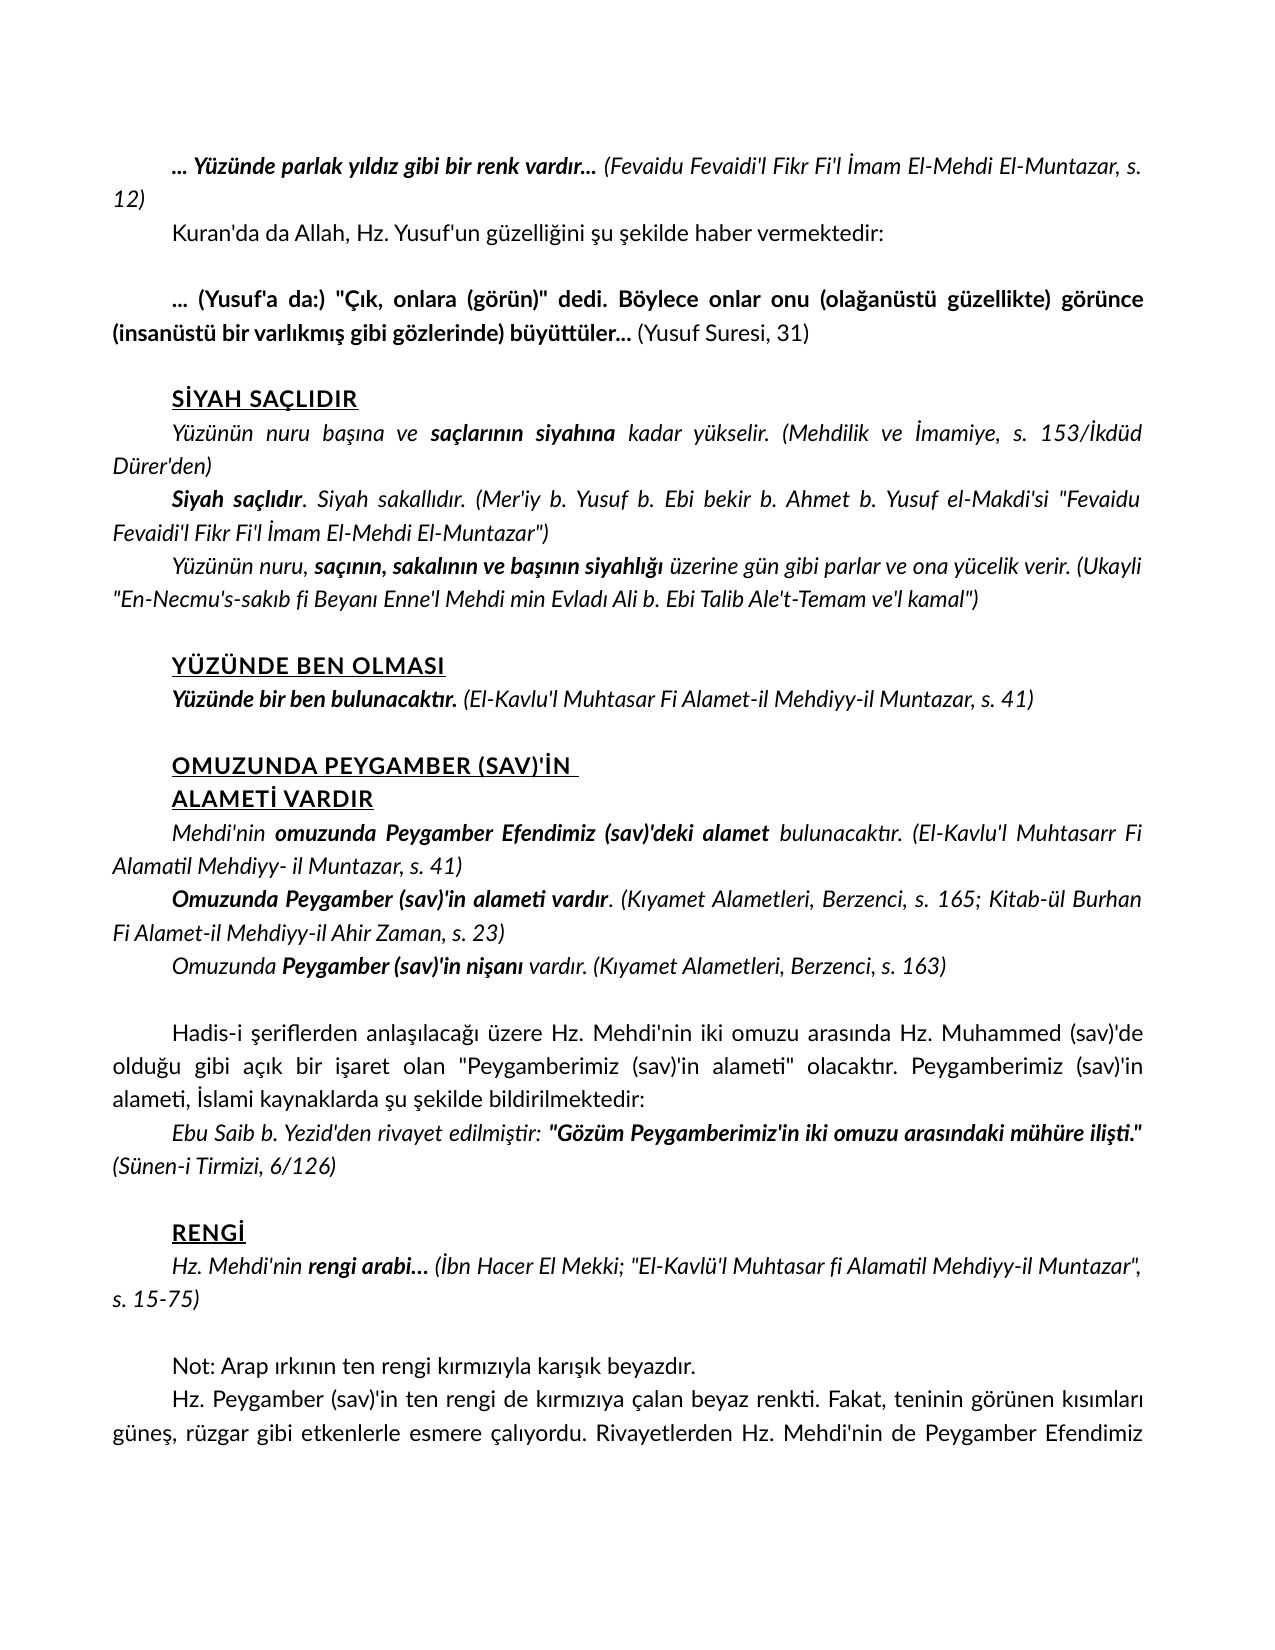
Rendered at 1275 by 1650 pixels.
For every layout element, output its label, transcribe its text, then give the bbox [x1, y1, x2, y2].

text Omuzunda Peygamber (sav)'in nişanı vardır. (Kıyamet Alametleri, Berzenci, s. 163) [112, 948, 1145, 981]
text Omuzunda Peygamber (sav)'in alameti vardır. (Kıyamet Alametleri, Berzenci, s. 165; Kitab-ül Burhan Fi Alamet-il Mehdiyy-il Ahir Zaman, s. 23) [112, 881, 1145, 948]
text SİYAH SAÇLIDIR [112, 381, 1145, 414]
text Yüzünde bir ben bulunacaktır. (El-Kavlu'l Muhtasar Fi Alamet-il Mehdiyy-il Muntazar, s. 41) [112, 681, 1145, 714]
text ... (Yusuf'a da:) "Çık, onlara (görün)" dedi. Böylece onlar onu (olağanüstü güzellikte) görünce (insanüstü bir varlıkmış gibi gözlerinde) büyüttüler... (Yusuf Suresi, 31) [112, 281, 1145, 348]
text Ebu Saib b. Yezid'den rivayet edilmiştir: "Gözüm Peygamberimiz'in iki omuzu arasındaki mühüre ilişti." (Sünen-i Tirmizi, 6/126) [112, 1114, 1145, 1181]
text Not: Arap ırkının ten rengi kırmızıyla karışık beyazdır. [112, 1348, 1145, 1381]
text Hz. Mehdi'nin rengi arabi… (İbn Hacer El Mekki; "El-Kavlü'l Muhtasar fi Alamatil Mehdiyy-il Muntazar", s. 15-75) [112, 1248, 1145, 1314]
text Kuran'da da Allah, Hz. Yusuf'un güzelliğini şu şekilde haber vermektedir: [112, 214, 1145, 248]
text Yüzünün nuru, saçının, sakalının ve başının siyahlığı üzerine gün gibi parlar ve ona yücelik verir. (Ukayli "En-Necmu's-sakıb fi Beyanı Enne'l Mehdi min Evladı Ali b. Ebi Talib Ale't-Temam ve'l kamal") [112, 548, 1145, 614]
text Yüzünün nuru başına ve saçlarının siyahına kadar yükselir. (Mehdilik ve İmamiye, s. 153/İkdüd Dürer'den) [112, 414, 1145, 481]
text Hadis-i şeriflerden anlaşılacağı üzere Hz. Mehdi'nin iki omuzu arasında Hz. Muhammed (sav)'de olduğu gibi açık bir işaret olan "Peygamberimiz (sav)'in alameti" olacaktır. Peygamberimiz (sav)'in alameti, İslami kaynaklarda şu şekilde bildirilmektedir: [112, 1014, 1145, 1114]
text YÜZÜNDE BEN OLMASI [112, 648, 1145, 681]
text ALAMETİ VARDIR [112, 781, 1145, 814]
text RENGİ [112, 1214, 1145, 1248]
text Siyah saçlıdır. Siyah sakallıdır. (Mer'iy b. Yusuf b. Ebi bekir b. Ahmet b. Yusuf el-Makdi'si "Fevaidu Fevaidi'l Fikr Fi'l İmam El-Mehdi El-Muntazar") [112, 481, 1145, 548]
text Hz. Peygamber (sav)'in ten rengi de kırmızıya çalan beyaz renkti. Fakat, teninin görünen kısımları güneş, rüzgar gibi etkenlerle esmere çalıyordu. Rivayetlerden Hz. Mehdi'nin de Peygamber Efendimiz [112, 1381, 1145, 1448]
text Mehdi'nin omuzunda Peygamber Efendimiz (sav)'deki alamet bulunacaktır. (El-Kavlu'l Muhtasarr Fi Alamatil Mehdiyy- il Muntazar, s. 41) [112, 814, 1145, 881]
text ... Yüzünde parlak yıldız gibi bir renk vardır... (Fevaidu Fevaidi'l Fikr Fi'l İmam El-Mehdi El-Muntazar, s. 12) [112, 148, 1145, 214]
text OMUZUNDA PEYGAMBER (SAV)'İN [112, 748, 1145, 781]
